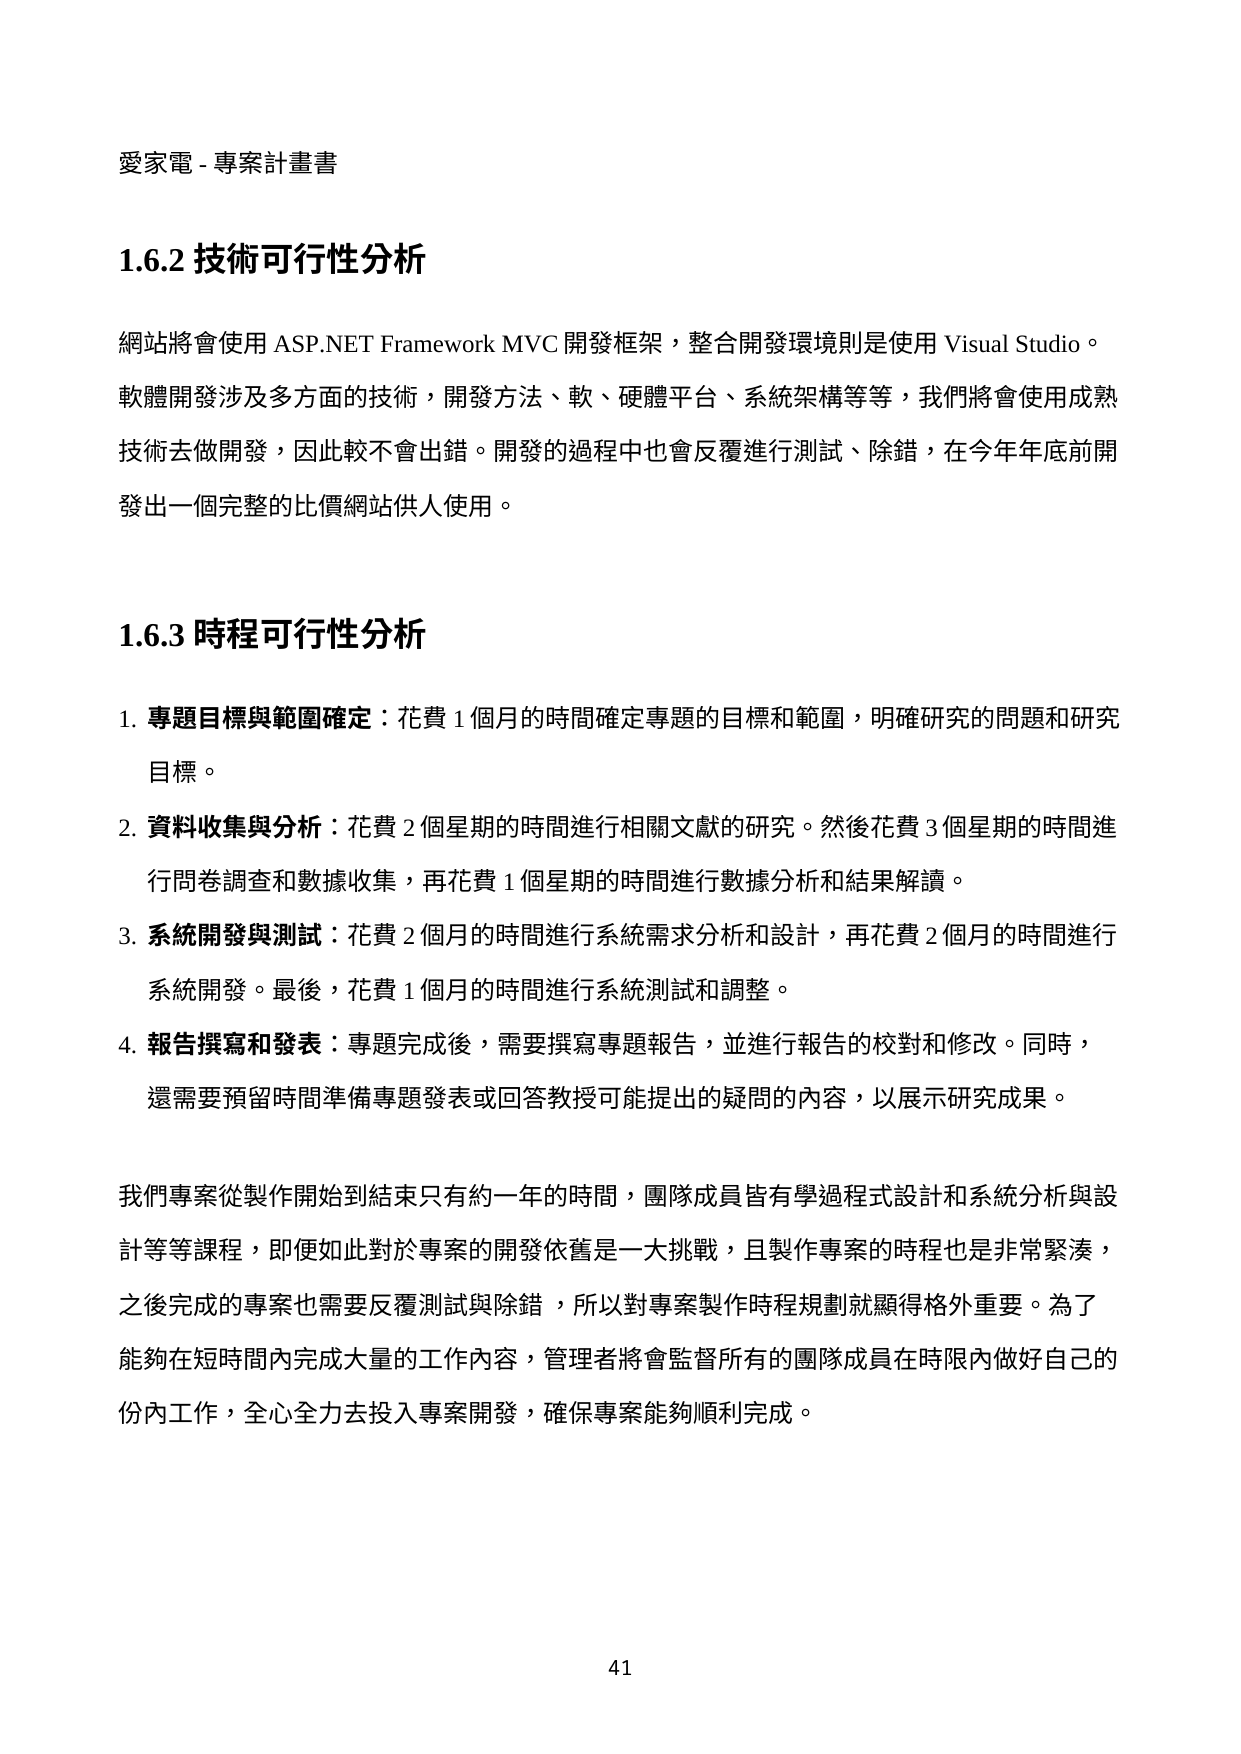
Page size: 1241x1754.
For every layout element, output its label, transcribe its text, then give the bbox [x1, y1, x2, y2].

text 網站將會使用ASP.NET Framework MVC開發框架，整合開發環境則是使用Visual Studio。軟體開發涉及多方面的技術，開發方法、軟、硬體平台、系統架構等等，我們將會使用成熟技術去做開發，因此較不會出錯。開發的過程中也會反覆進行測試、除錯，在今年年底前開發出一個完整的比價網站供人使用。 [118, 323, 1122, 522]
list 資料收集與分析：花費2個星期的時間進行相關文獻的研究。然後花費3個星期的時間進行問卷調查和數據收集，再花費1個星期的時間進行數據分析和結果解讀。 [118, 807, 1122, 898]
subtitle 1.6.3 時程可行性分析 [118, 607, 1122, 656]
list 系統開發與測試：花費2個月的時間進行系統需求分析和設計，再花費2個月的時間進行系統開發。最後，花費1個月的時間進行系統測試和調整。 [118, 916, 1122, 1006]
list 報告撰寫和發表：專題完成後，需要撰寫專題報告，並進行報告的校對和修改。同時，還需要預留時間準備專題發表或回答教授可能提出的疑問的內容，以展示研究成果。 [118, 1024, 1122, 1115]
subtitle 1.6.2 技術可行性分析 [118, 232, 1122, 281]
list 專題目標與範圍確定：花費1個月的時間確定專題的目標和範圍，明確研究的問題和研究目標。 [118, 698, 1122, 789]
text 我們專案從製作開始到結束只有約一年的時間，團隊成員皆有學過程式設計和系統分析與設計等等課程，即便如此對於專案的開發依舊是一大挑戰，且製作專案的時程也是非常緊湊，之後完成的專案也需要反覆測試與除錯 ，所以對專案製作時程規劃就顯得格外重要。為了能夠在短時間內完成大量的工作內容，管理者將會監督所有的團隊成員在時限內做好自己的份內工作，全心全力去投入專案開發，確保專案能夠順利完成。 [118, 1176, 1122, 1430]
